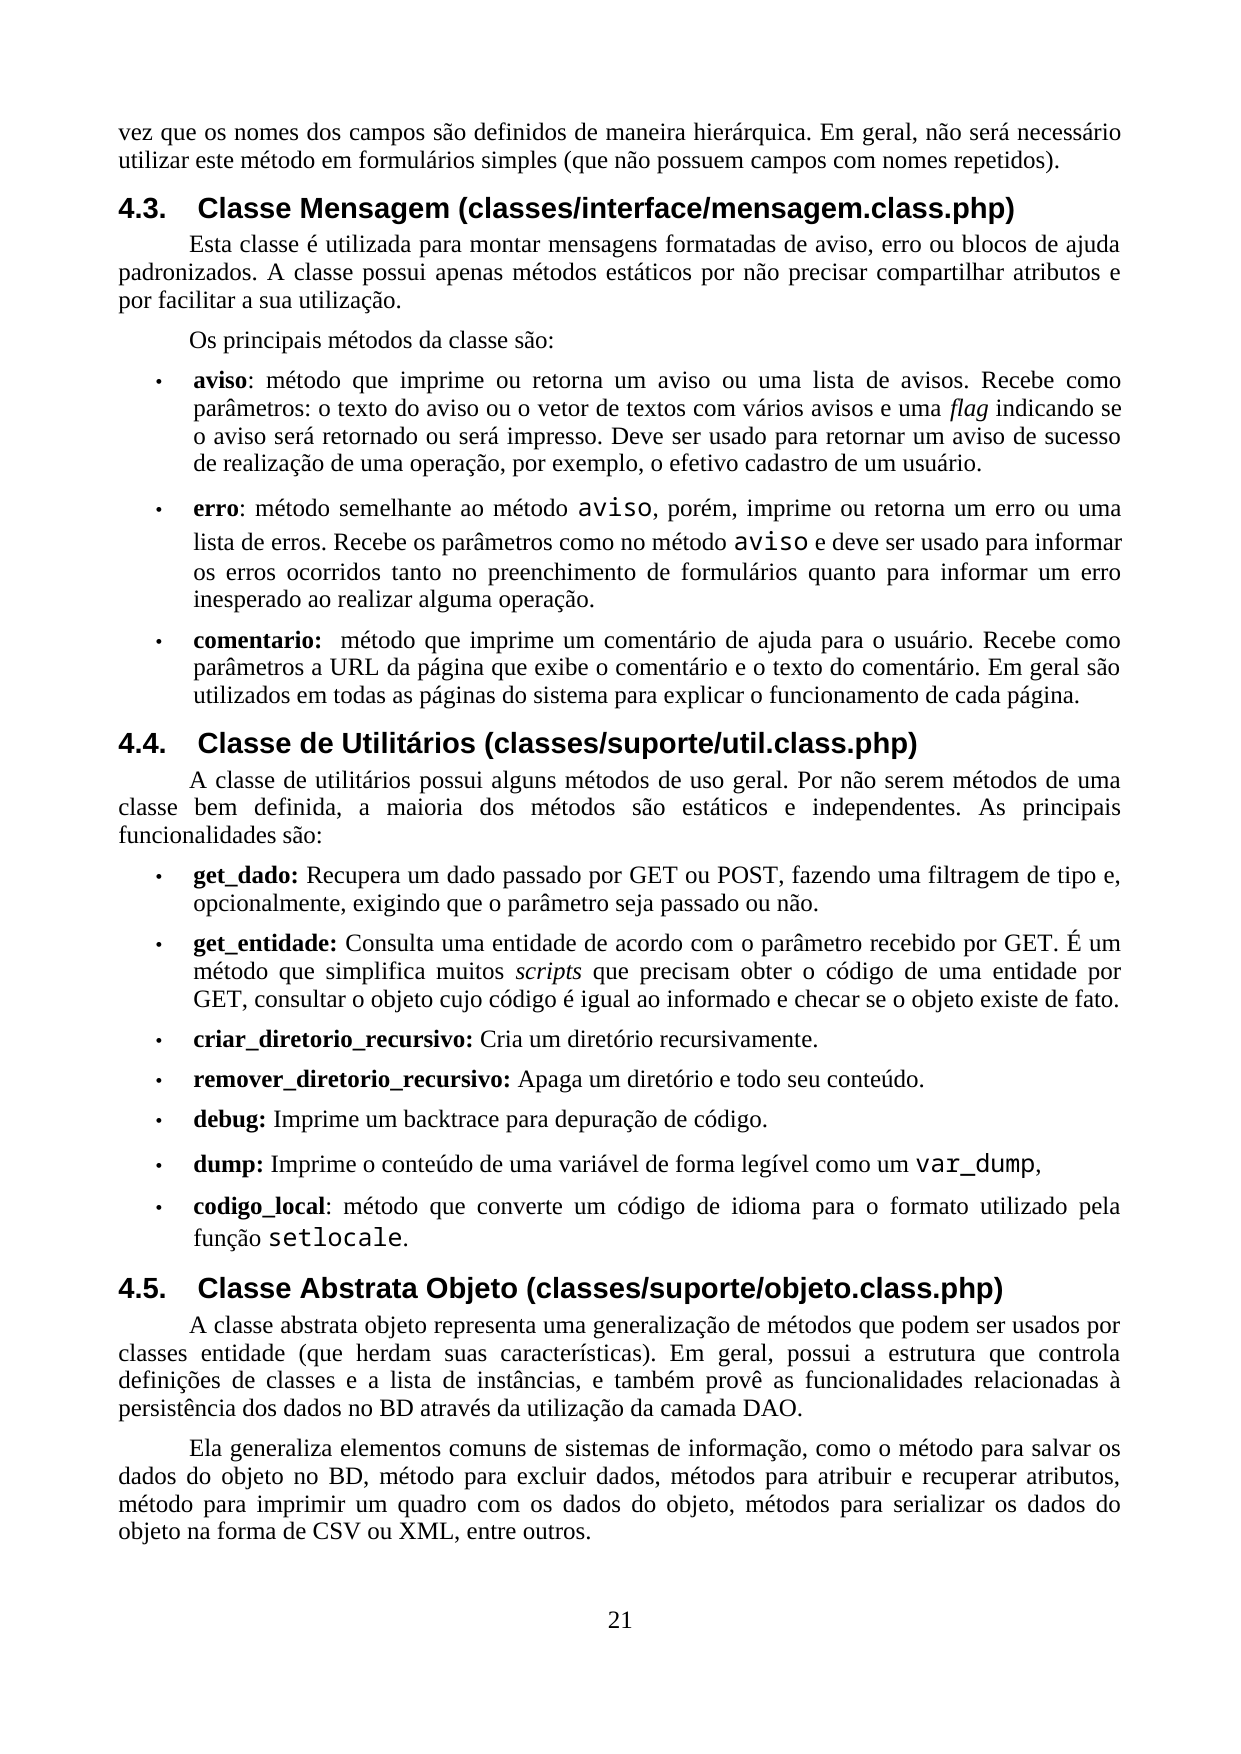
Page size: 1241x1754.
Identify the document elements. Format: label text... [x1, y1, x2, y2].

subtitle Classe Mensagem (classes/interface/mensagem.class.php) [118, 192, 1122, 224]
list dump: Imprime o conteúdo de uma variável de forma legível como um var_dump, [156, 1146, 1122, 1180]
text Esta classe é utilizada para montar mensagens formatadas de aviso, erro ou blocos de ajuda padronizados. A classe possui apenas métodos estáticos por não precisar compartilhar atributos e por facilitar a sua utilização. [118, 231, 1122, 314]
text Os principais métodos da classe são: [118, 326, 1122, 354]
text A classe de utilitários possui alguns métodos de uso geral. Por não serem métodos de uma classe bem definida, a maioria dos métodos são estáticos e independentes. As principais funcionalidades são: [118, 766, 1122, 849]
list get_entidade: Consulta uma entidade de acordo com o parâmetro recebido por GET. É um método que simplifica muitos scripts que precisam obter o código de uma entidade por GET, consultar o objeto cujo código é igual ao informado e checar se o objeto existe de fato. [156, 929, 1122, 1012]
list codigo_local: método que converte um código de idioma para o formato utilizado pela função setlocale. [156, 1192, 1122, 1254]
list aviso: método que imprime ou retorna um aviso ou uma lista de avisos. Recebe como parâmetros: o texto do aviso ou o vetor de textos com vários avisos e uma flag indicando se o aviso será retornado ou será impresso. Deve ser usado para retornar um aviso de sucesso de realização de uma operação, por exemplo, o efetivo cadastro de um usuário. [156, 366, 1122, 477]
list debug: Imprime um backtrace para depuração de código. [156, 1105, 1122, 1133]
text Ela generaliza elementos comuns de sistemas de informação, como o método para salvar os dados do objeto no BD, método para excluir dados, métodos para atribuir e recuperar atributos, método para imprimir um quadro com os dados do objeto, métodos para serializar os dados do objeto na forma de CSV ou XML, entre outros. [118, 1434, 1122, 1545]
list erro: método semelhante ao método aviso, porém, imprime ou retorna um erro ou uma lista de erros. Recebe os parâmetros como no método aviso e deve ser usado para informar os erros ocorridos tanto no preenchimento de formulários quanto para informar um erro inesperado ao realizar alguma operação. [156, 490, 1122, 613]
list remover_diretorio_recursivo: Apaga um diretório e todo seu conteúdo. [156, 1065, 1122, 1093]
text A classe abstrata objeto representa uma generalização de métodos que podem ser usados por classes entidade (que herdam suas características). Em geral, possui a estrutura que controla definições de classes e a lista de instâncias, e também provê as funcionalidades relacionadas à persistência dos dados no BD através da utilização da camada DAO. [118, 1311, 1122, 1422]
subtitle Classe de Utilitários (classes/suporte/util.class.php) [118, 727, 1122, 760]
text vez que os nomes dos campos são definidos de maneira hierárquica. Em geral, não será necessário utilizar este método em formulários simples (que não possuem campos com nomes repetidos). [118, 118, 1122, 173]
list get_dado: Recupera um dado passado por GET ou POST, fazendo uma filtragem de tipo e, opcionalmente, exigindo que o parâmetro seja passado ou não. [156, 861, 1122, 917]
subtitle Classe Abstrata Objeto (classes/suporte/objeto.class.php) [118, 1272, 1122, 1305]
list comentario: método que imprime um comentário de ajuda para o usuário. Recebe como parâmetros a URL da página que exibe o comentário e o texto do comentário. Em geral são utilizados em todas as páginas do sistema para explicar o funcionamento de cada página. [156, 626, 1122, 709]
list criar_diretorio_recursivo: Cria um diretório recursivamente. [156, 1025, 1122, 1053]
